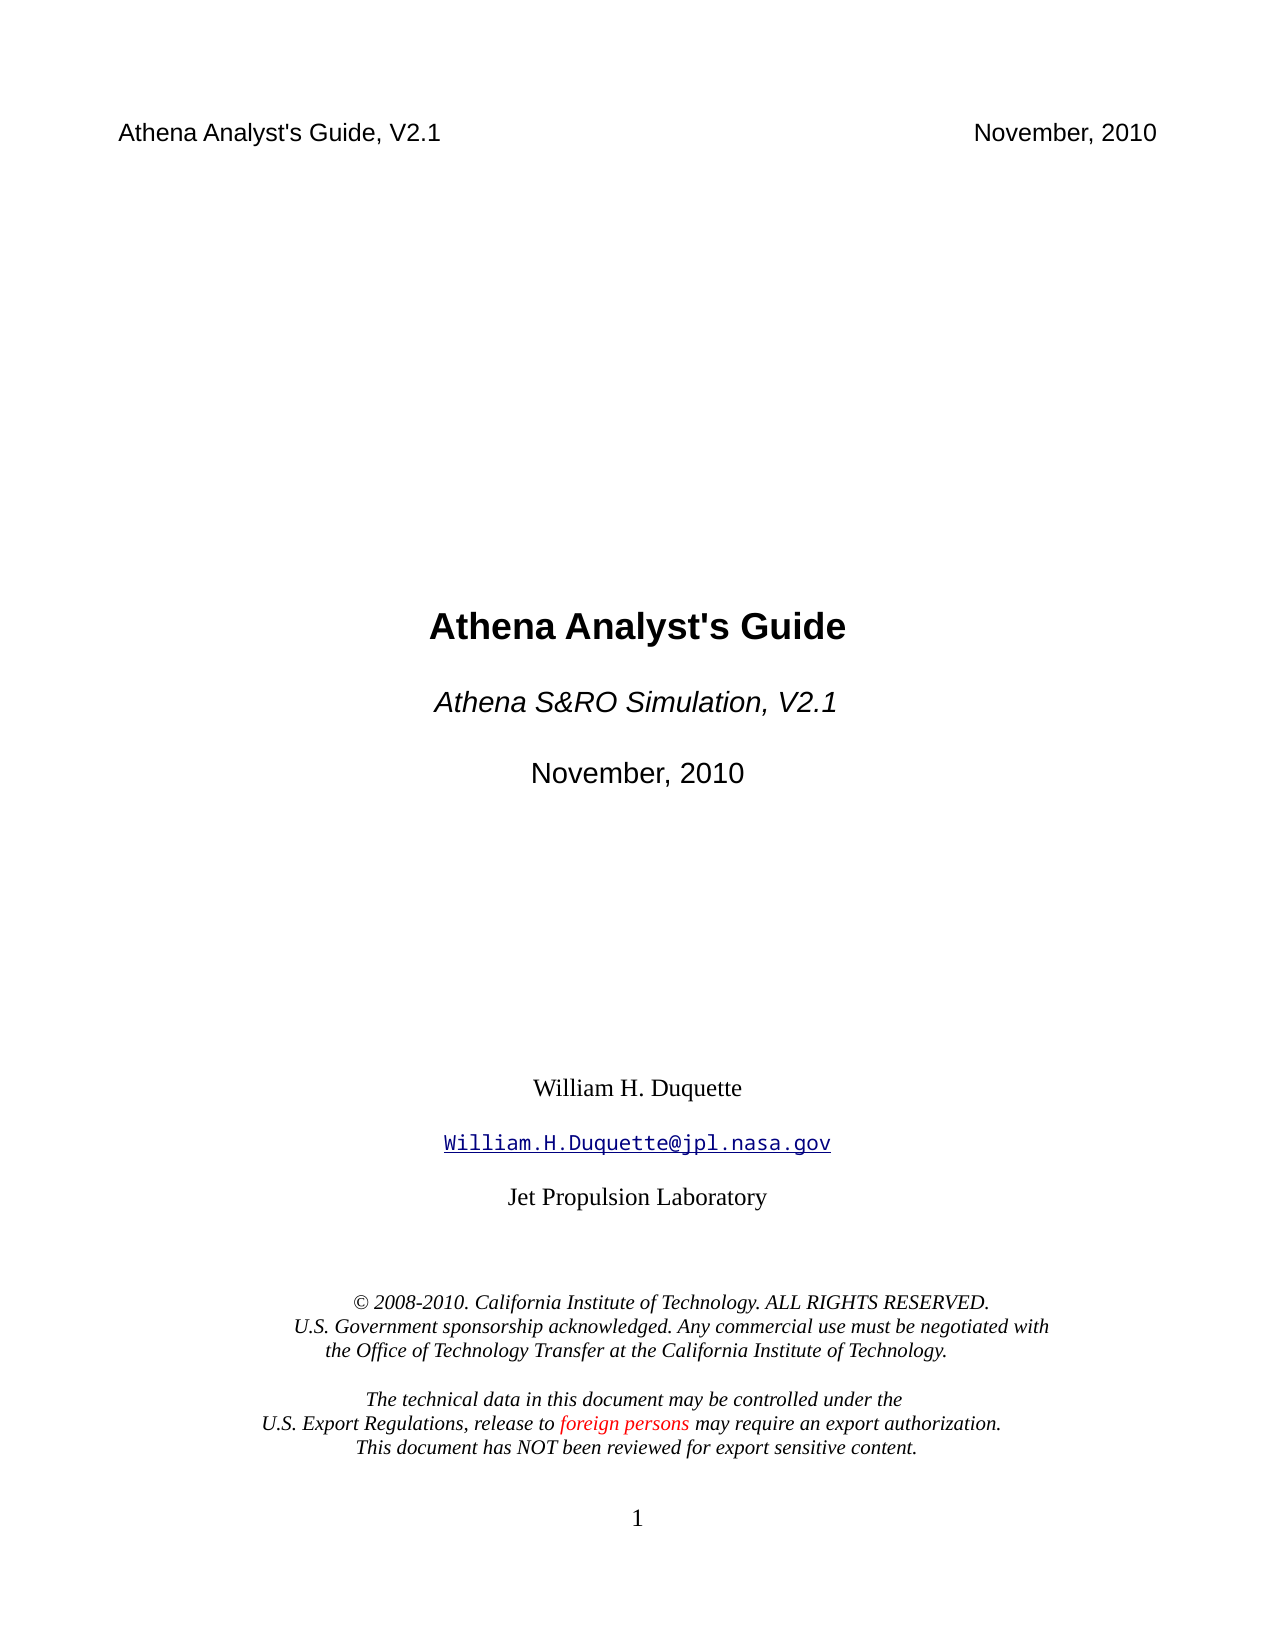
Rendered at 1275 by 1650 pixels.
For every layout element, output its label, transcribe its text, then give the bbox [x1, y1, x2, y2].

list © 2008-2010. California Institute of Technology. ALL RIGHTS RESERVED. [156, 1290, 1157, 1314]
text U.S. Export Regulations, release to foreign persons may require an export authorization. [118, 1411, 1157, 1435]
subtitle November, 2010 [118, 756, 1157, 790]
text This document has NOT been reviewed for export sensitive content. [118, 1435, 1157, 1459]
subtitle Athena S&RO Simulation, V2.1 [118, 685, 1157, 719]
text The technical data in this document may be controlled under the [118, 1387, 1157, 1411]
title Athena Analyst's Guide [118, 604, 1157, 648]
text the Office of Technology Transfer at the California Institute of Technology. [118, 1338, 1157, 1362]
list U.S. Government sponsorship acknowledged. Any commercial use must be negotiated with [156, 1314, 1157, 1338]
text William H. Duquette [118, 1073, 1157, 1102]
text William.H.Duquette@jpl.nasa.gov [118, 1128, 1157, 1156]
text Jet Propulsion Laboratory [118, 1182, 1157, 1211]
